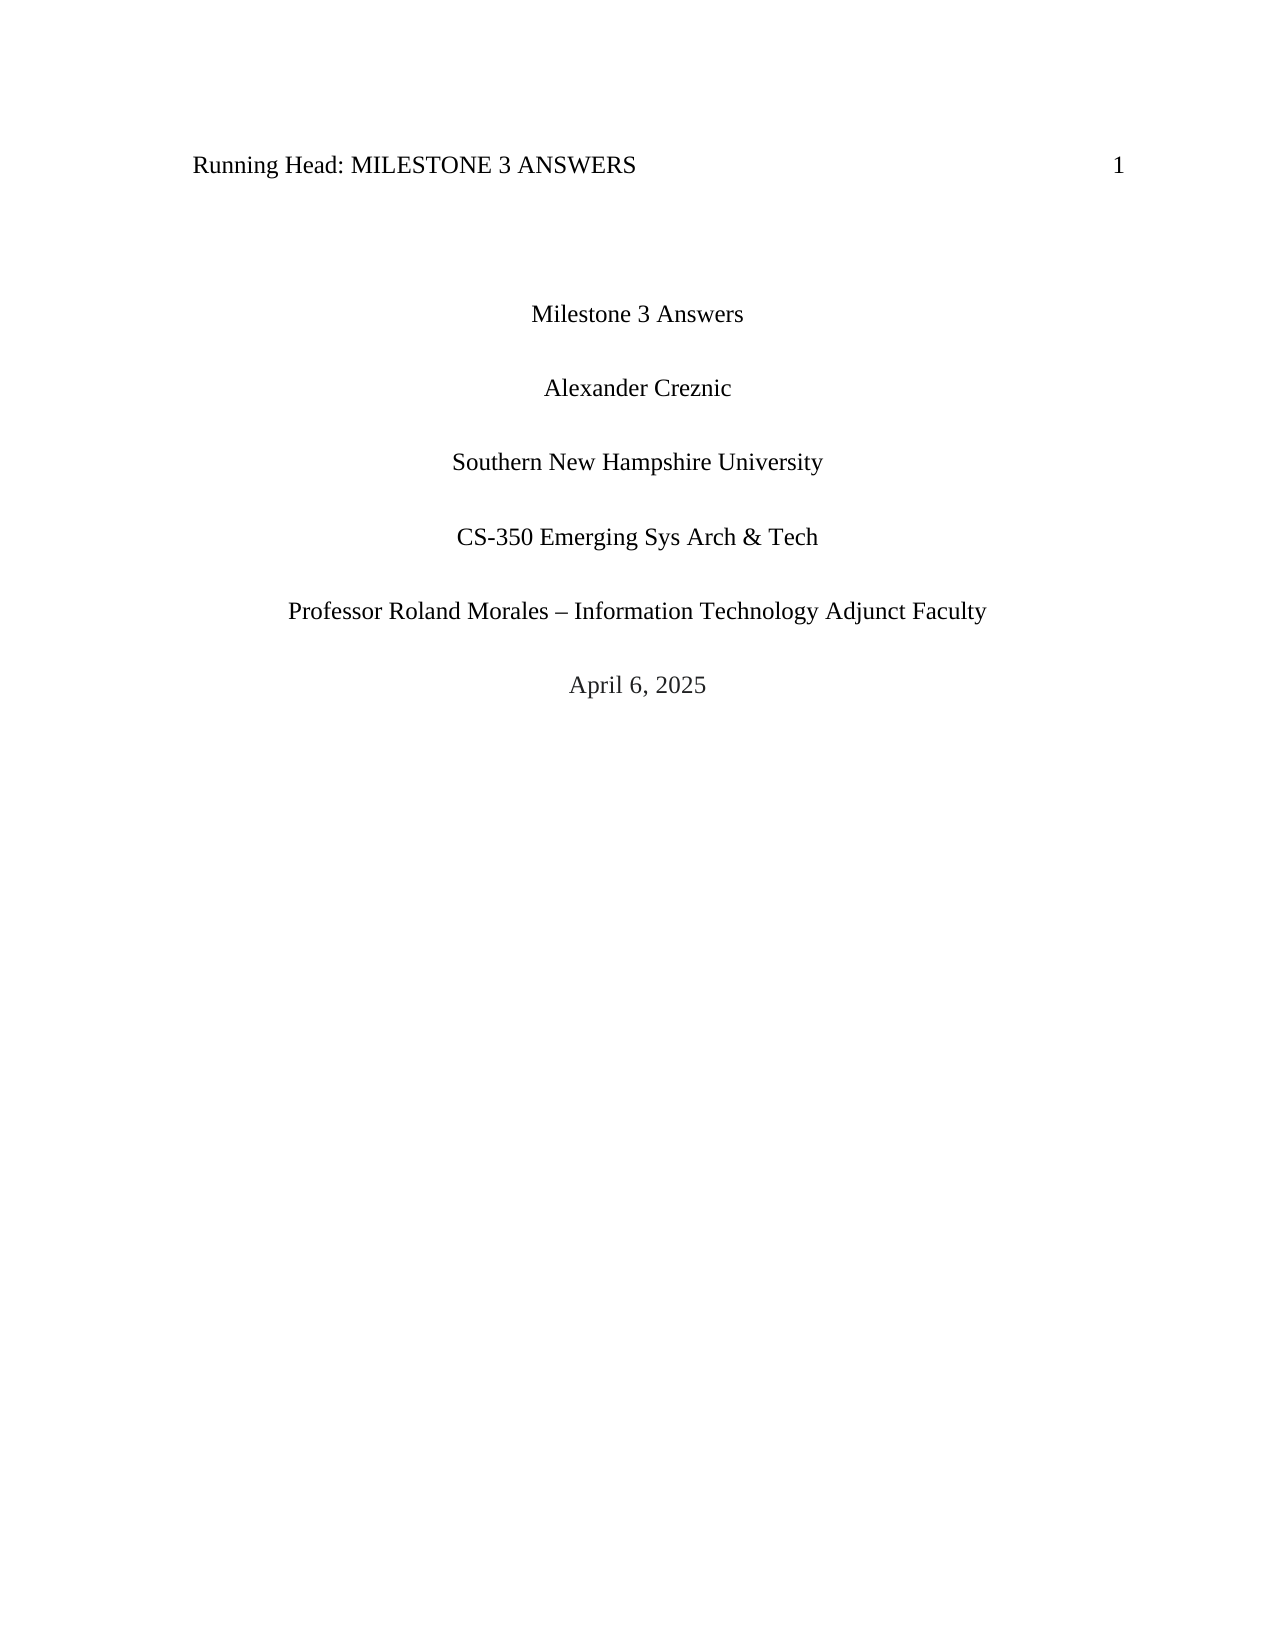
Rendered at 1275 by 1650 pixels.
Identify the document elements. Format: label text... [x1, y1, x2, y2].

text April 6, 2025 [150, 670, 1125, 699]
text CS-350 Emerging Sys Arch & Tech [150, 522, 1125, 550]
text Southern New Hampshire University [150, 447, 1125, 476]
text Professor Roland Morales – Information Technology Adjunct Faculty [150, 596, 1125, 624]
text Milestone 3 Answers [150, 299, 1125, 328]
text Alexander Creznic [150, 373, 1125, 402]
